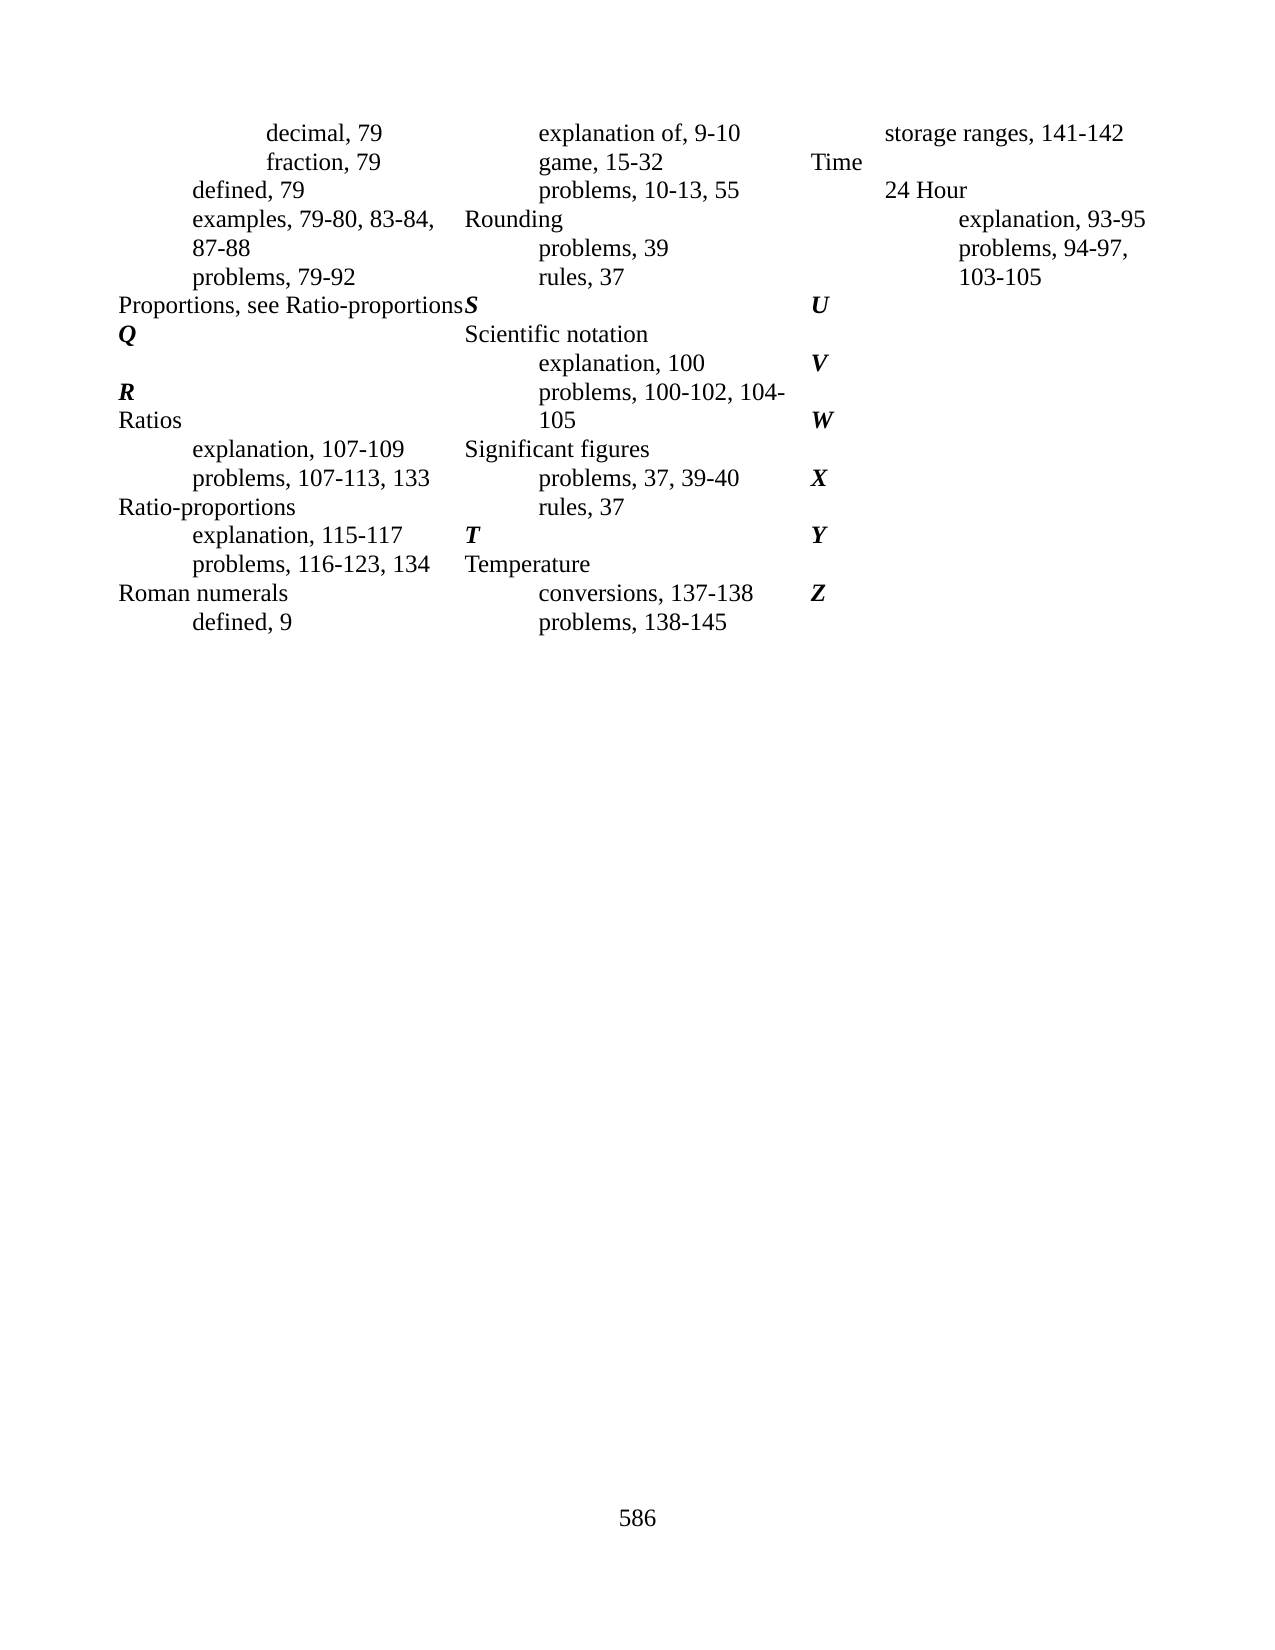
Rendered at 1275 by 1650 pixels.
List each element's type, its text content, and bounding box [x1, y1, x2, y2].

text Temperature [464, 549, 811, 578]
text Ratios [118, 406, 464, 434]
text game, 15-32 [538, 147, 811, 176]
text explanation, 107-109 [192, 434, 464, 463]
text Rounding [464, 204, 811, 233]
text problems, 37, 39-40 [538, 463, 811, 492]
text problems, 79-92 [192, 262, 464, 291]
text Z [811, 578, 1157, 607]
text Q [118, 319, 464, 348]
text examples, 79-80, 83-84, [192, 204, 464, 233]
text Significant figures [464, 434, 811, 463]
text storage ranges, 141-142 [884, 118, 1157, 147]
text defined, 79 [192, 176, 464, 204]
text W [811, 406, 1157, 434]
text S [464, 291, 811, 319]
text problems, 10-13, 55 [538, 176, 811, 204]
text explanation, 93-95 [958, 204, 1157, 233]
text conversions, 137-138 [538, 578, 811, 607]
text R [118, 377, 464, 406]
text Ratio-proportions [118, 492, 464, 521]
text explanation of, 9-10 [538, 118, 811, 147]
text problems, 100-102, 104-105 [538, 377, 811, 434]
text Roman numerals [118, 578, 464, 607]
text Y [811, 521, 1157, 549]
text decimal, 79 [266, 118, 464, 147]
text X [811, 463, 1157, 492]
text Scientific notation [464, 319, 811, 348]
text V [811, 348, 1157, 377]
text 24 Hour [884, 176, 1157, 204]
text U [811, 291, 1157, 319]
text defined, 9 [192, 607, 464, 636]
text problems, 94-97, 103-105 [958, 233, 1157, 291]
text explanation, 115-117 [192, 521, 464, 549]
text rules, 37 [538, 262, 811, 291]
text explanation, 100 [538, 348, 811, 377]
text 87-88 [192, 233, 464, 262]
text problems, 116-123, 134 [192, 549, 464, 578]
text fraction, 79 [266, 147, 464, 176]
text problems, 138-145 [538, 607, 811, 636]
text problems, 107-113, 133 [192, 463, 464, 492]
text problems, 39 [538, 233, 811, 262]
text rules, 37 [538, 492, 811, 521]
text Proportions, see Ratio-proportions [118, 291, 464, 319]
text Time [811, 147, 1157, 176]
text T [464, 521, 811, 549]
